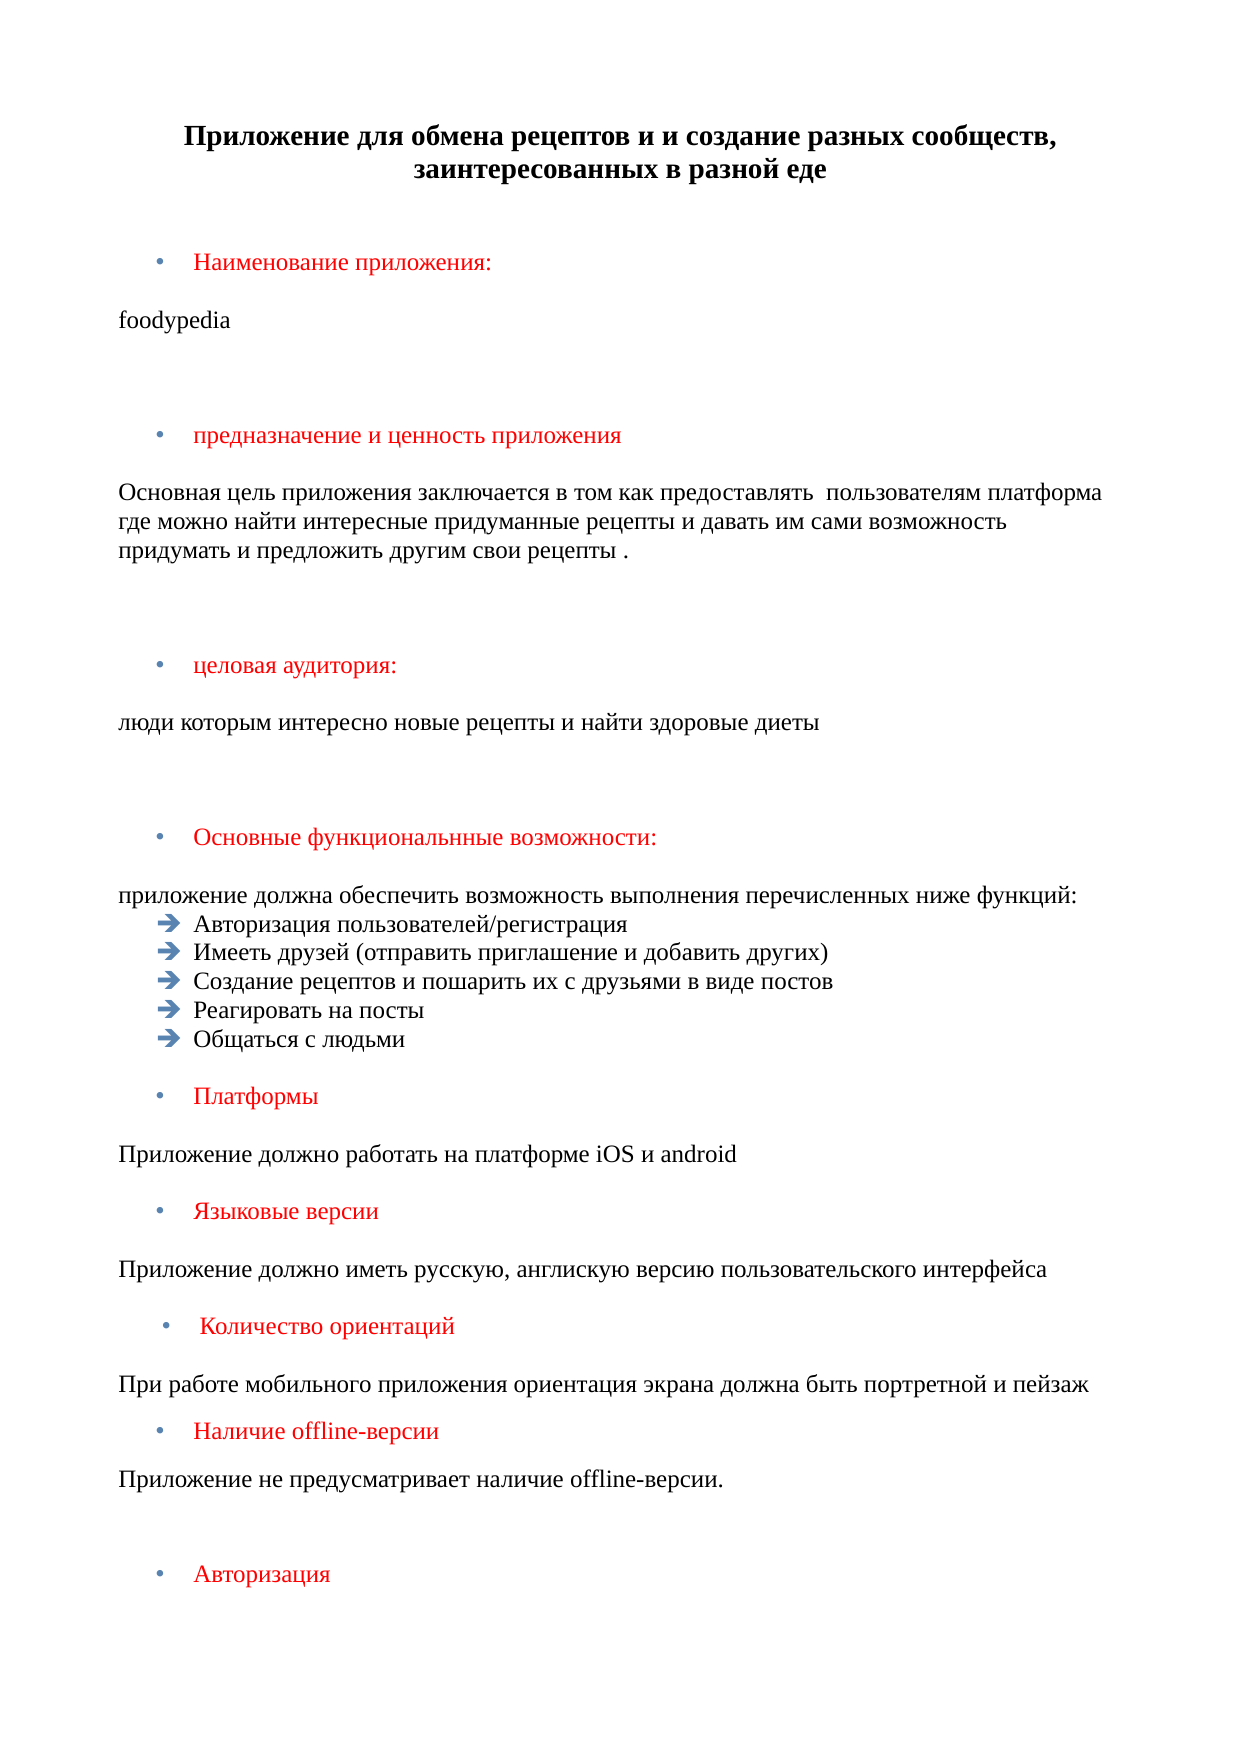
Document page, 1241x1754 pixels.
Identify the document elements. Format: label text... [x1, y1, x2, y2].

list Общаться с людьми [156, 1024, 1122, 1052]
list целовая аудитория: [156, 650, 1122, 679]
list Реагировать на посты [156, 995, 1122, 1024]
text Основная цель приложения заключается в том как предоставлять пользователям платформа где можно найти интересные придуманные рецепты и давать им сами возможность придумать и предложить другим свои рецепты . [118, 477, 1122, 564]
text При работе мобильного приложения ориентация экрана должна быть портретной и пейзаж [118, 1369, 1122, 1397]
list Наличие offline-версии [156, 1416, 1122, 1445]
list Авторизация пользователей/регистрация [156, 909, 1122, 937]
text Приложение для обмена рецептов и и создание разных сообществ, заинтересованных в разной еде [118, 118, 1122, 185]
list Языковые версии [156, 1196, 1122, 1225]
list предназначение и ценность приложения [156, 420, 1122, 449]
text люди которым интересно новые рецепты и найти здоровые диеты [118, 707, 1122, 736]
list Наименование приложения: [156, 247, 1122, 276]
list Создание рецептов и пошарить их с друзьями в виде постов [156, 966, 1122, 995]
list Имееть друзей (отправить приглашение и добавить других) [156, 937, 1122, 966]
text Приложение не предусматривает наличие offline-версии. [118, 1464, 1122, 1493]
text Приложение должно иметь русскую, англискую версию пользовательского интерфейса [118, 1254, 1122, 1282]
text приложение должна обеспечить возможность выполнения перечисленных ниже функций: [118, 880, 1122, 909]
text foodypedia [118, 305, 1122, 334]
list Авторизация [156, 1559, 1122, 1588]
list Количество ориентаций [162, 1311, 1122, 1340]
list Основные функциональнные возможности: [156, 822, 1122, 851]
list Платформы [156, 1081, 1122, 1110]
text Приложение должно работать на платформе iOS и android [118, 1139, 1122, 1167]
